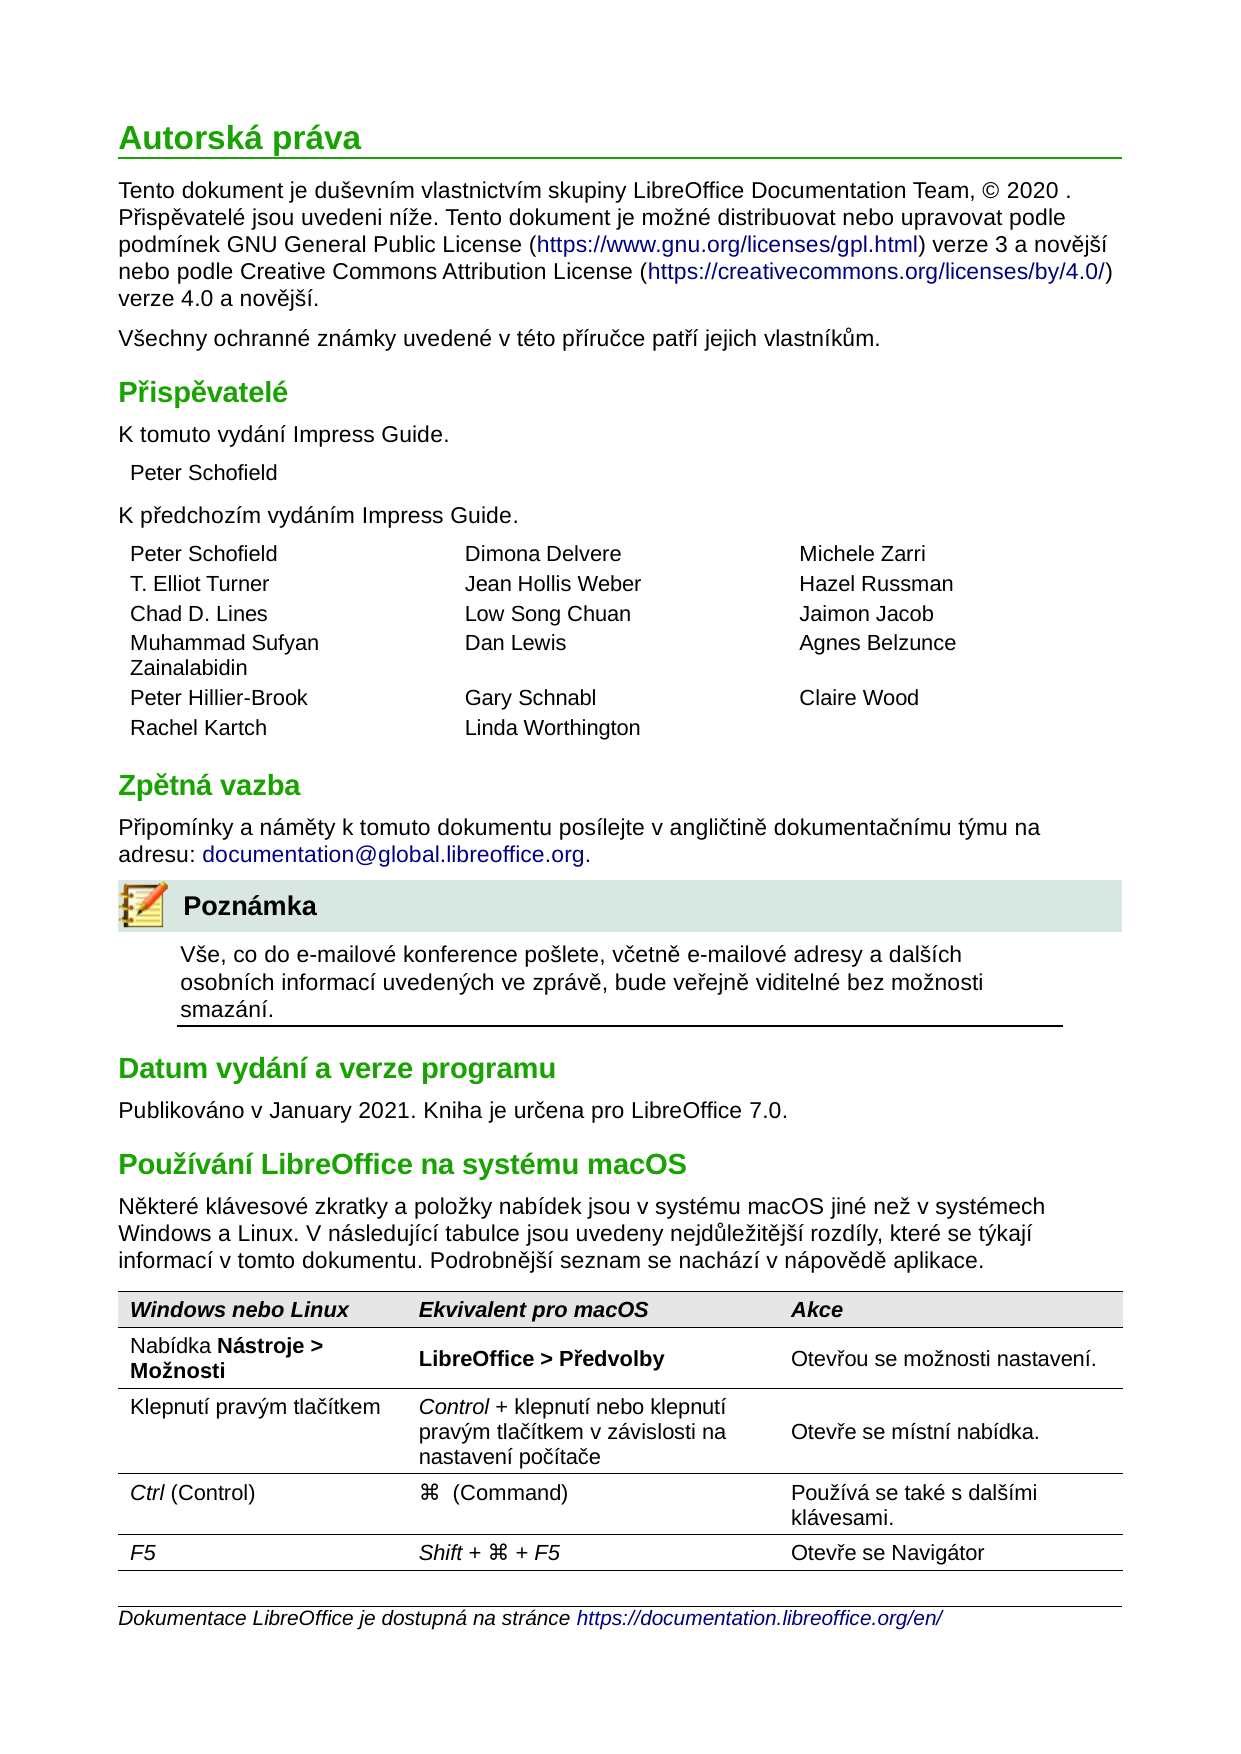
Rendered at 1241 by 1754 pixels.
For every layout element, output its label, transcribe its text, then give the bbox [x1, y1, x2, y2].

text Publikováno v lednu 2021. Kniha je určena pro LibreOffice 7.0. [118, 1096, 1122, 1123]
text Tento dokument je duševním vlastnictvím skupiny LibreOffice Documentation Team, © 2020 . Přispěvatelé jsou uvedeni níže. Tento dokument je možné distribuovat nebo upravovat podle podmínek GNU General Public License (https://www.gnu.org/licenses/gpl.html) verze 3 a novější nebo podle Creative Commons Attribution License (https://creativecommons.org/licenses/by/4.0/) verze 4.0 a novější. [118, 176, 1122, 312]
table_cell Ctrl (Control) [118, 1474, 407, 1534]
table_cell ⌘ (Command) [407, 1474, 779, 1534]
table_cell [788, 715, 1122, 744]
subtitle Datum vydání a verze programu [118, 1051, 1122, 1084]
table_cell Otevře se Navigátor [779, 1535, 1123, 1570]
subtitle Používání LibreOffice na systému macOS [118, 1147, 1122, 1180]
table_cell Používá se také s dalšími klávesami. [779, 1474, 1123, 1534]
table_cell Rachel Kartch [118, 715, 453, 744]
table_cell Control + klepnutí nebo klepnutí pravým tlačítkem v závislosti na nastavení počítače [407, 1389, 779, 1473]
table_cell Otevřou se možnosti nastavení. [779, 1328, 1123, 1388]
text Všechny ochranné známky uvedené v této příručce patří jejich vlastníkům. [118, 324, 1122, 351]
subtitle Zpětná vazba [118, 768, 1122, 801]
table_header [789, 460, 1122, 490]
table_cell F5 [118, 1535, 407, 1570]
table_header Michele Zarri [788, 541, 1122, 571]
table_cell Claire Wood [788, 685, 1122, 714]
text K tomuto vydání Průvodce Impress. [118, 420, 1122, 447]
table_cell Low Song Chuan [453, 600, 787, 630]
subtitle Poznámka [118, 880, 1122, 932]
table_cell T. Elliot Turner [118, 571, 453, 600]
table_cell Jean Hollis Weber [453, 571, 787, 600]
table_header Akce [779, 1292, 1123, 1327]
table_header Ekvivalent pro macOS [407, 1292, 779, 1327]
table_cell Shift + ⌘ + F5 [407, 1535, 779, 1570]
table_header Windows nebo Linux [118, 1292, 407, 1327]
table_cell Otevře se místní nabídka. [779, 1389, 1123, 1473]
table_cell Agnes Belzunce [788, 630, 1122, 685]
table_cell Gary Schnabl [453, 685, 787, 714]
picture [119, 880, 170, 931]
table_cell Jaimon Jacob [788, 600, 1122, 630]
table_header [458, 460, 789, 490]
text Vše, co do e-mailové konference pošlete, včetně e-mailové adresy a dalších osobních informací uvedených ve zprávě, bude veřejně viditelné bez možnosti smazání. [177, 938, 1063, 1025]
table_header Peter Schofield [118, 541, 453, 571]
table_cell Linda Worthington [453, 715, 787, 744]
subtitle Autorská práva [118, 118, 1122, 157]
table_header Peter Schofield [118, 460, 458, 490]
table_cell Nabídka Nástroje > Možnosti [118, 1328, 407, 1388]
text Některé klávesové zkratky a položky nabídek jsou v systému macOS jiné než v systémech Windows a Linux. V následující tabulce jsou uvedeny nejdůležitější rozdíly, které se týkají informací v tomto dokumentu. Podrobnější seznam se nachází v nápovědě aplikace. [118, 1192, 1122, 1273]
text Připomínky a náměty k tomuto dokumentu posílejte v angličtině dokumentačnímu týmu na adresu: documentation@global.libreoffice.org. [118, 813, 1122, 867]
table_header Dimona Delvere [453, 541, 787, 571]
table_cell Hazel Russman [788, 571, 1122, 600]
subtitle Přispěvatelé [118, 375, 1122, 409]
table_cell Peter Hillier-Brook [118, 685, 453, 714]
text K předchozím vydáním Průvodce Impress. [118, 501, 1122, 528]
table_cell LibreOffice > Předvolby [407, 1328, 779, 1388]
table_cell Muhammad Sufyan Zainalabidin [118, 630, 453, 685]
table_cell Klepnutí pravým tlačítkem [118, 1389, 407, 1473]
table_cell Dan Lewis [453, 630, 787, 685]
table_cell Chad D. Lines [118, 600, 453, 630]
